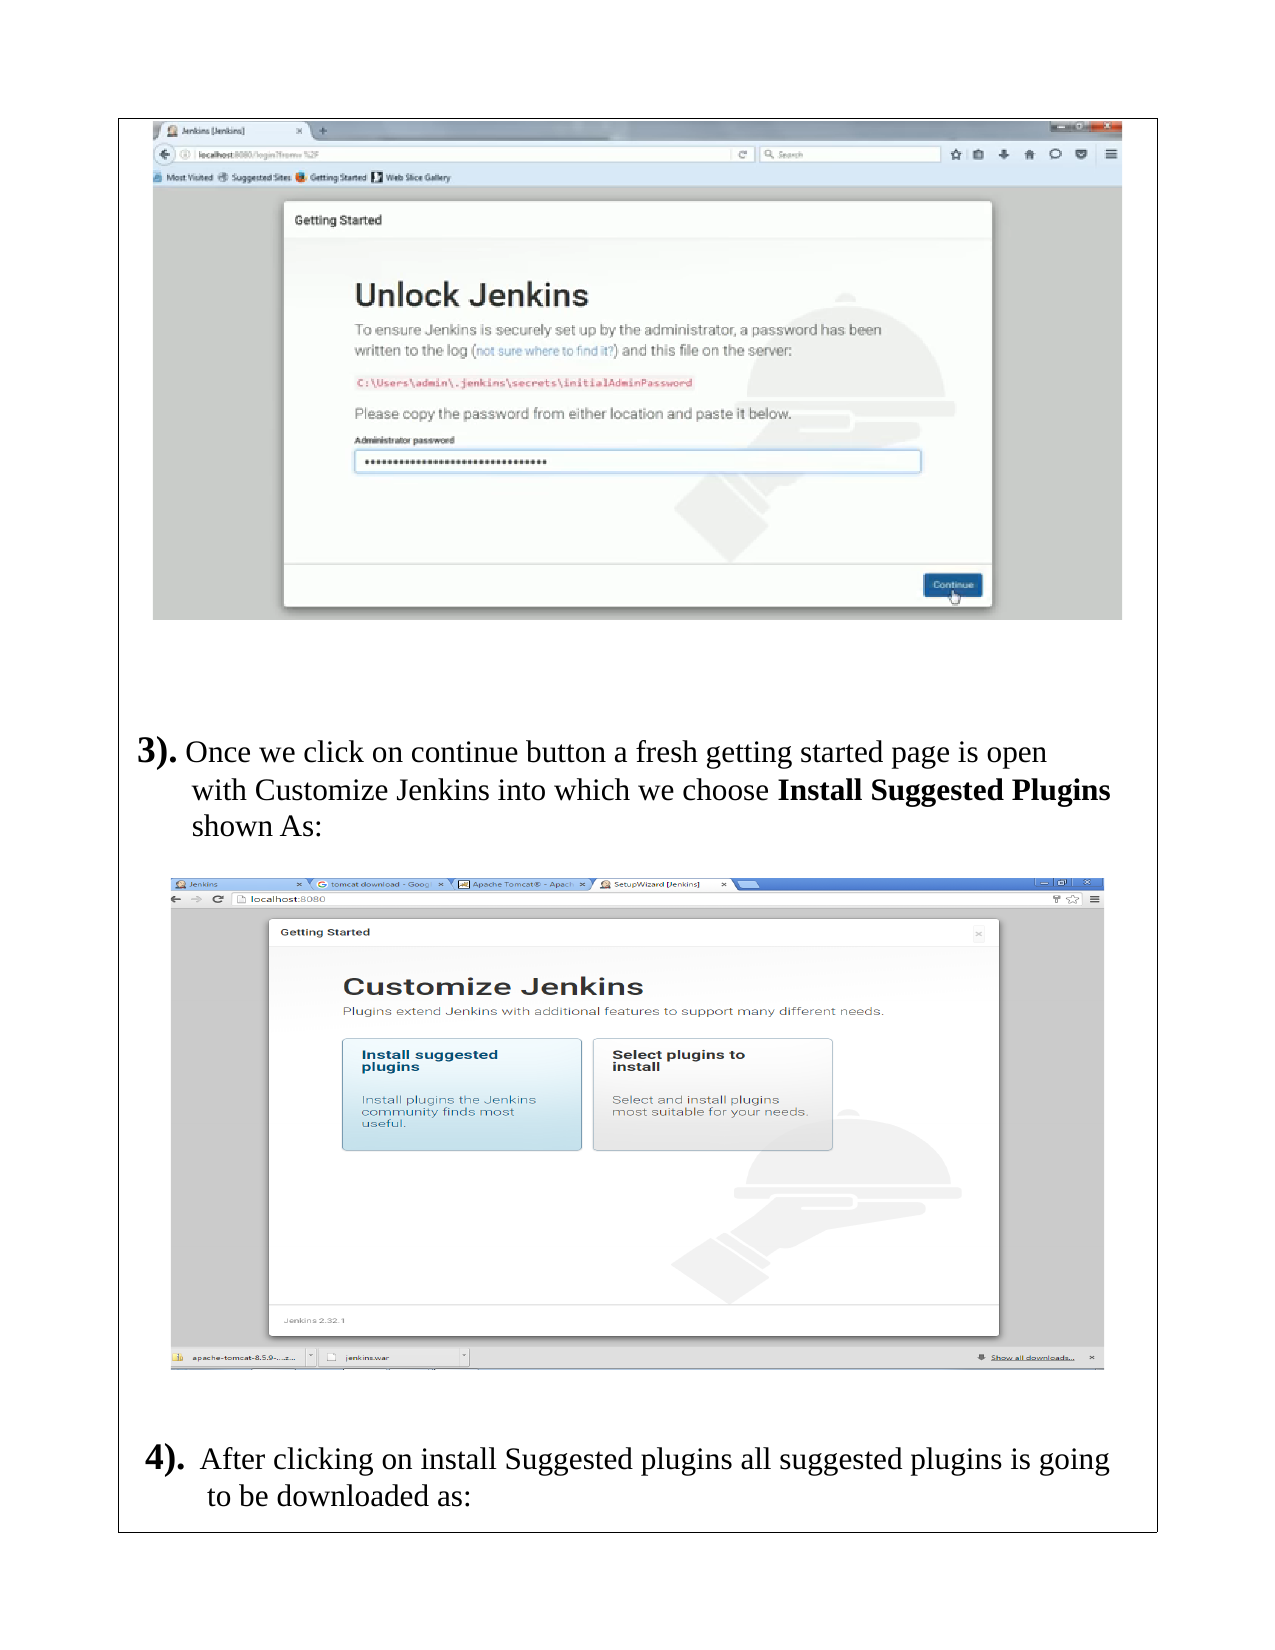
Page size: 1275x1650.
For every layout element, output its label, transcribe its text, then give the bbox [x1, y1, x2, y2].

text to be downloaded as: [121, 1478, 1154, 1514]
text with Customize Jenkins into which we choose Install Suggested Plugins [121, 771, 1154, 807]
picture [152, 121, 1123, 620]
picture [170, 878, 1105, 1370]
text 3). Once we click on continue button a fresh getting started page is open [121, 728, 1154, 771]
text shown As: [121, 807, 1154, 843]
text 4). After clicking on install Suggested plugins all suggested plugins is going [121, 1434, 1154, 1478]
